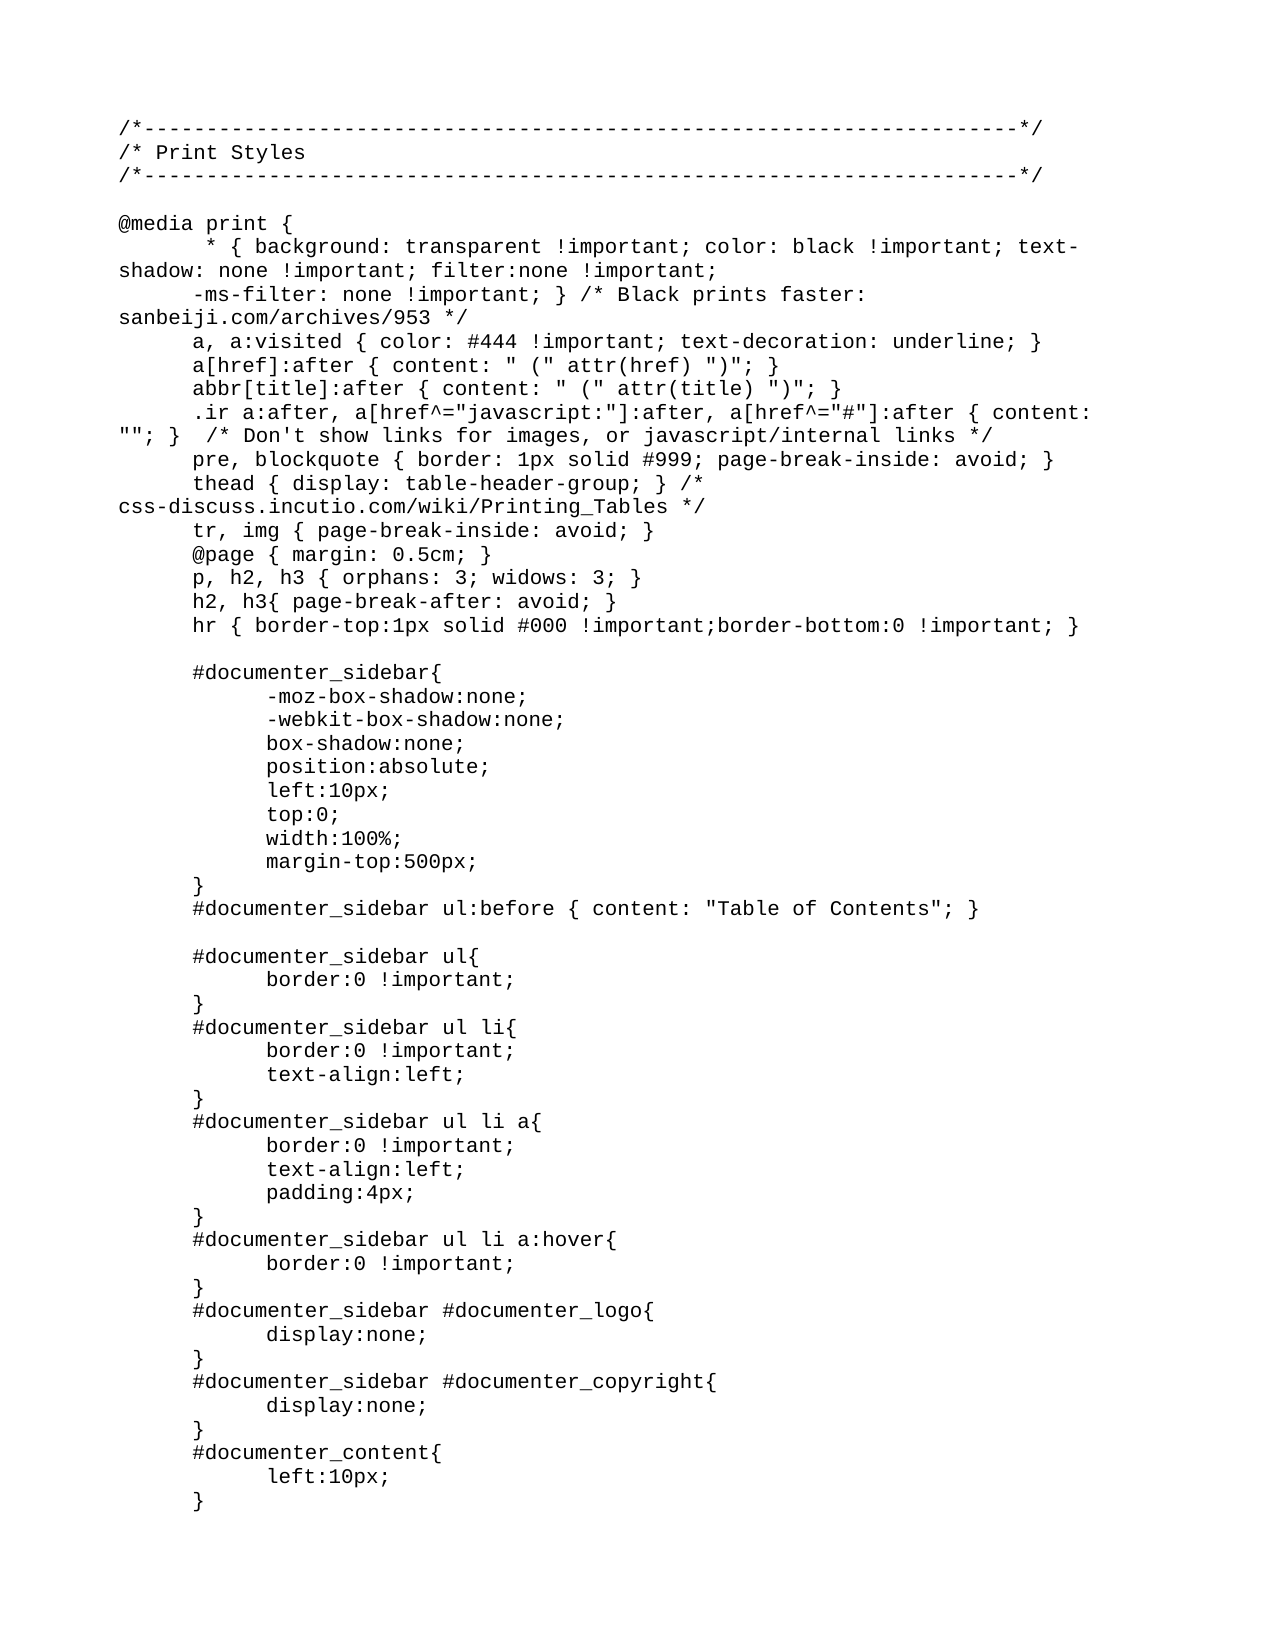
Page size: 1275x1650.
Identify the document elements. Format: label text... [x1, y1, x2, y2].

text /*----------------------------------------------------------------------*/ /* Print Styles /*----------------------------------------------------------------------*/ @media print { * { background: transparent !important; color: black !important; text-shadow: none !important; filter:none !important; -ms-filter: none !important; } /* Black prints faster: sanbeiji.com/archives/953 */ a, a:visited { color: #444 !important; text-decoration: underline; } a[href]:after { content: " (" attr(href) ")"; } abbr[title]:after { content: " (" attr(title) ")"; } .ir a:after, a[href^="javascript:"]:after, a[href^="#"]:after { content: ""; } /* Don't show links for images, or javascript/internal links */ pre, blockquote { border: 1px solid #999; page-break-inside: avoid; } thead { display: table-header-group; } /* css-discuss.incutio.com/wiki/Printing_Tables */ tr, img { page-break-inside: avoid; } @page { margin: 0.5cm; } p, h2, h3 { orphans: 3; widows: 3; } h2, h3{ page-break-after: avoid; } hr { border-top:1px solid #000 !important;border-bottom:0 !important; } #documenter_sidebar{ -moz-box-shadow:none; -webkit-box-shadow:none; box-shadow:none; position:absolute; left:10px; top:0; width:100%; margin-top:500px; } #documenter_sidebar ul:before { content: "Table of Contents"; } #documenter_sidebar ul{ border:0 !important; } #documenter_sidebar ul li{ border:0 !important; text-align:left; } #documenter_sidebar ul li a{ border:0 !important; text-align:left; padding:4px; } #documenter_sidebar ul li a:hover{ border:0 !important; } #documenter_sidebar #documenter_logo{ display:none; } #documenter_sidebar #documenter_copyright{ display:none; } #documenter_content{ left:10px; } [118, 118, 1157, 1513]
